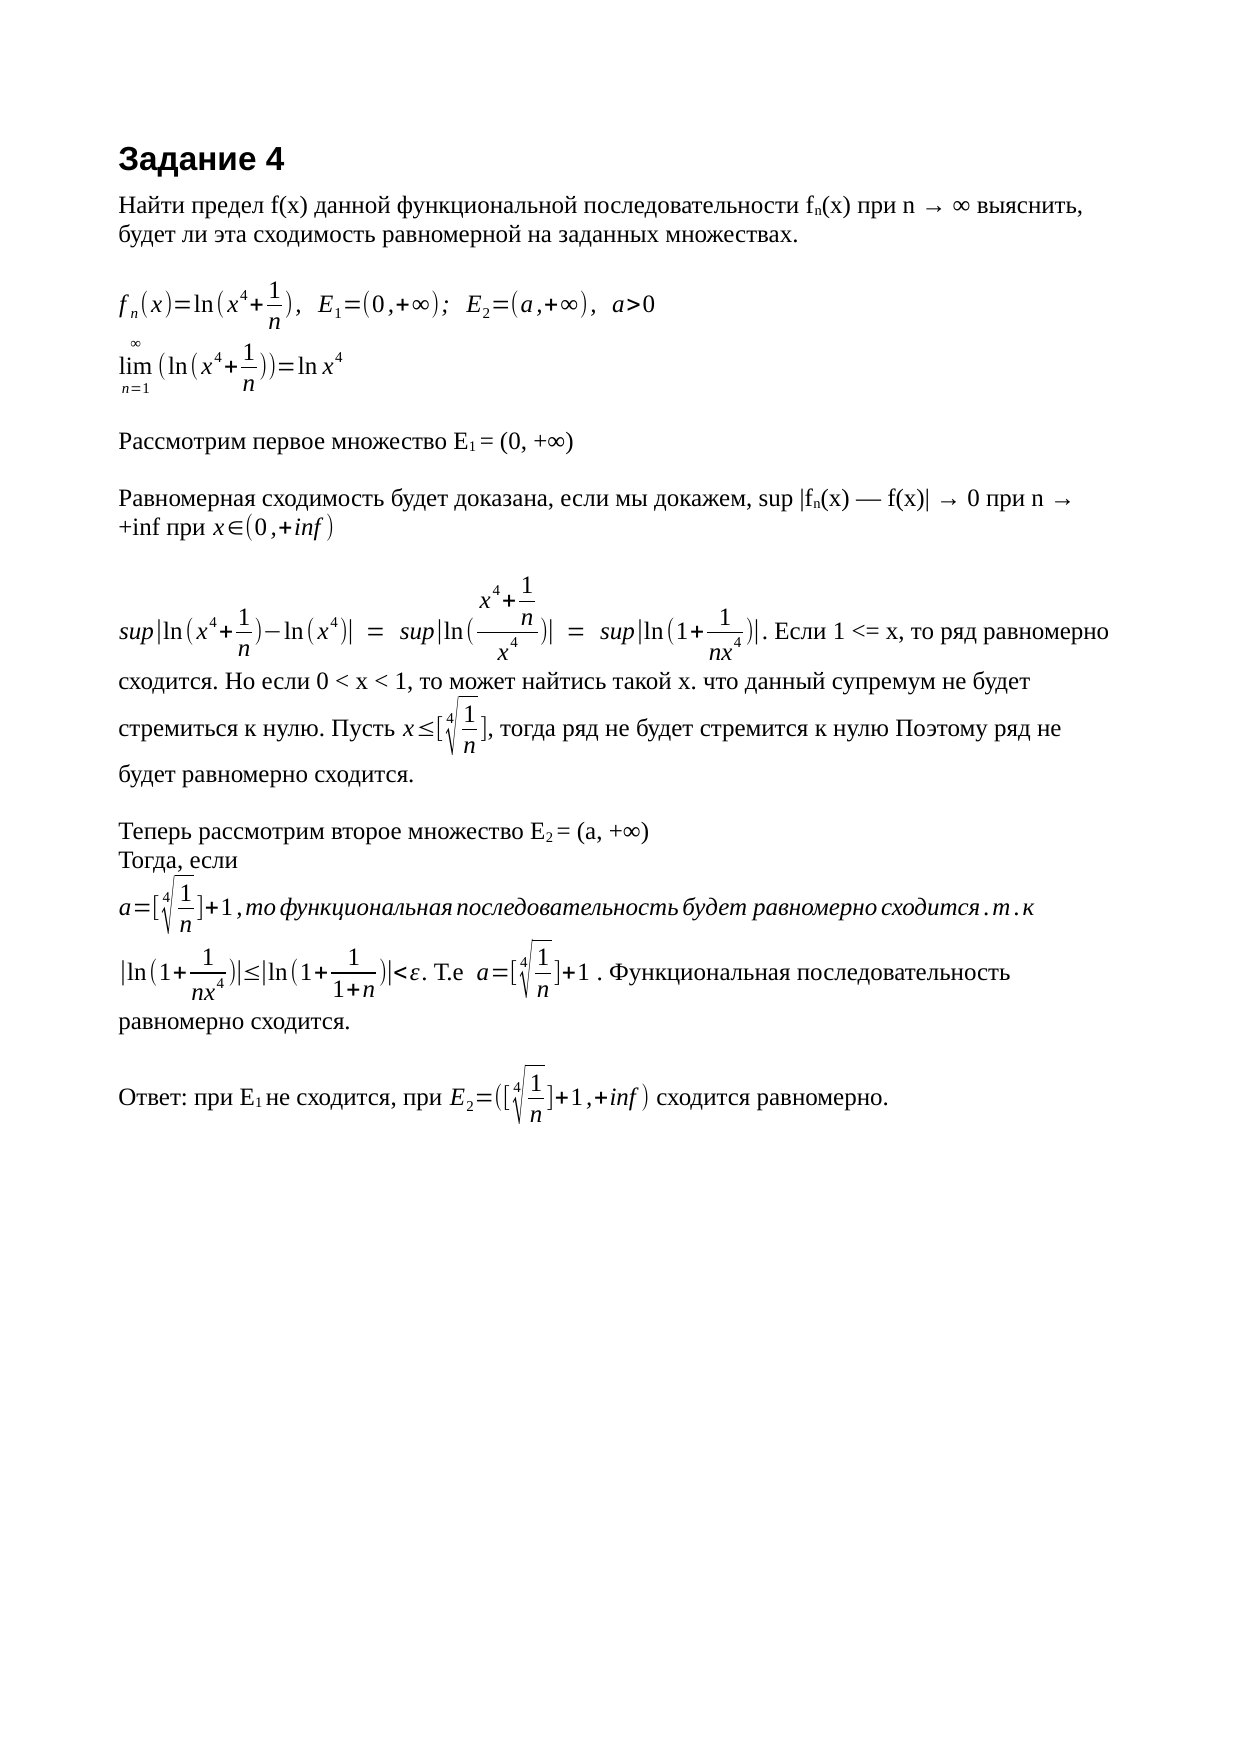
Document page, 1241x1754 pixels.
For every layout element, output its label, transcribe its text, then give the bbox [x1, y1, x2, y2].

text Теперь рассмотрим второе множество E2 = (a, +∞) [118, 816, 1122, 845]
text Ответ: при E1 не сходится, при сходится равномерно. [118, 1064, 1122, 1128]
text Найти предел f(x) данной функциональной последовательности fn(x) при n → ∞ выяснить, будет ли эта сходимость равномерной на заданных множествах. [118, 190, 1122, 247]
text Тогда, если [118, 845, 1122, 938]
text Равномерная сходимость будет доказана, если мы докажем, sup |fn(x) — f(x)| → 0 при n → +inf при [118, 483, 1122, 543]
subtitle Задание 4 [118, 139, 1122, 177]
text . Т.е . Функциональная последовательность равномерно сходится. [118, 938, 1122, 1035]
text . Если 1 <= x, то ряд равномерно сходится. Но если 0 < x < 1, то может найтись такой x. что данный супремум не будет стремиться к нулю. Пусть , тогда ряд не будет стремится к нулю Поэтому ряд не будет равномерно сходится. [118, 571, 1122, 788]
text Рассмотрим первое множество E1 = (0, +∞) [118, 426, 1122, 454]
